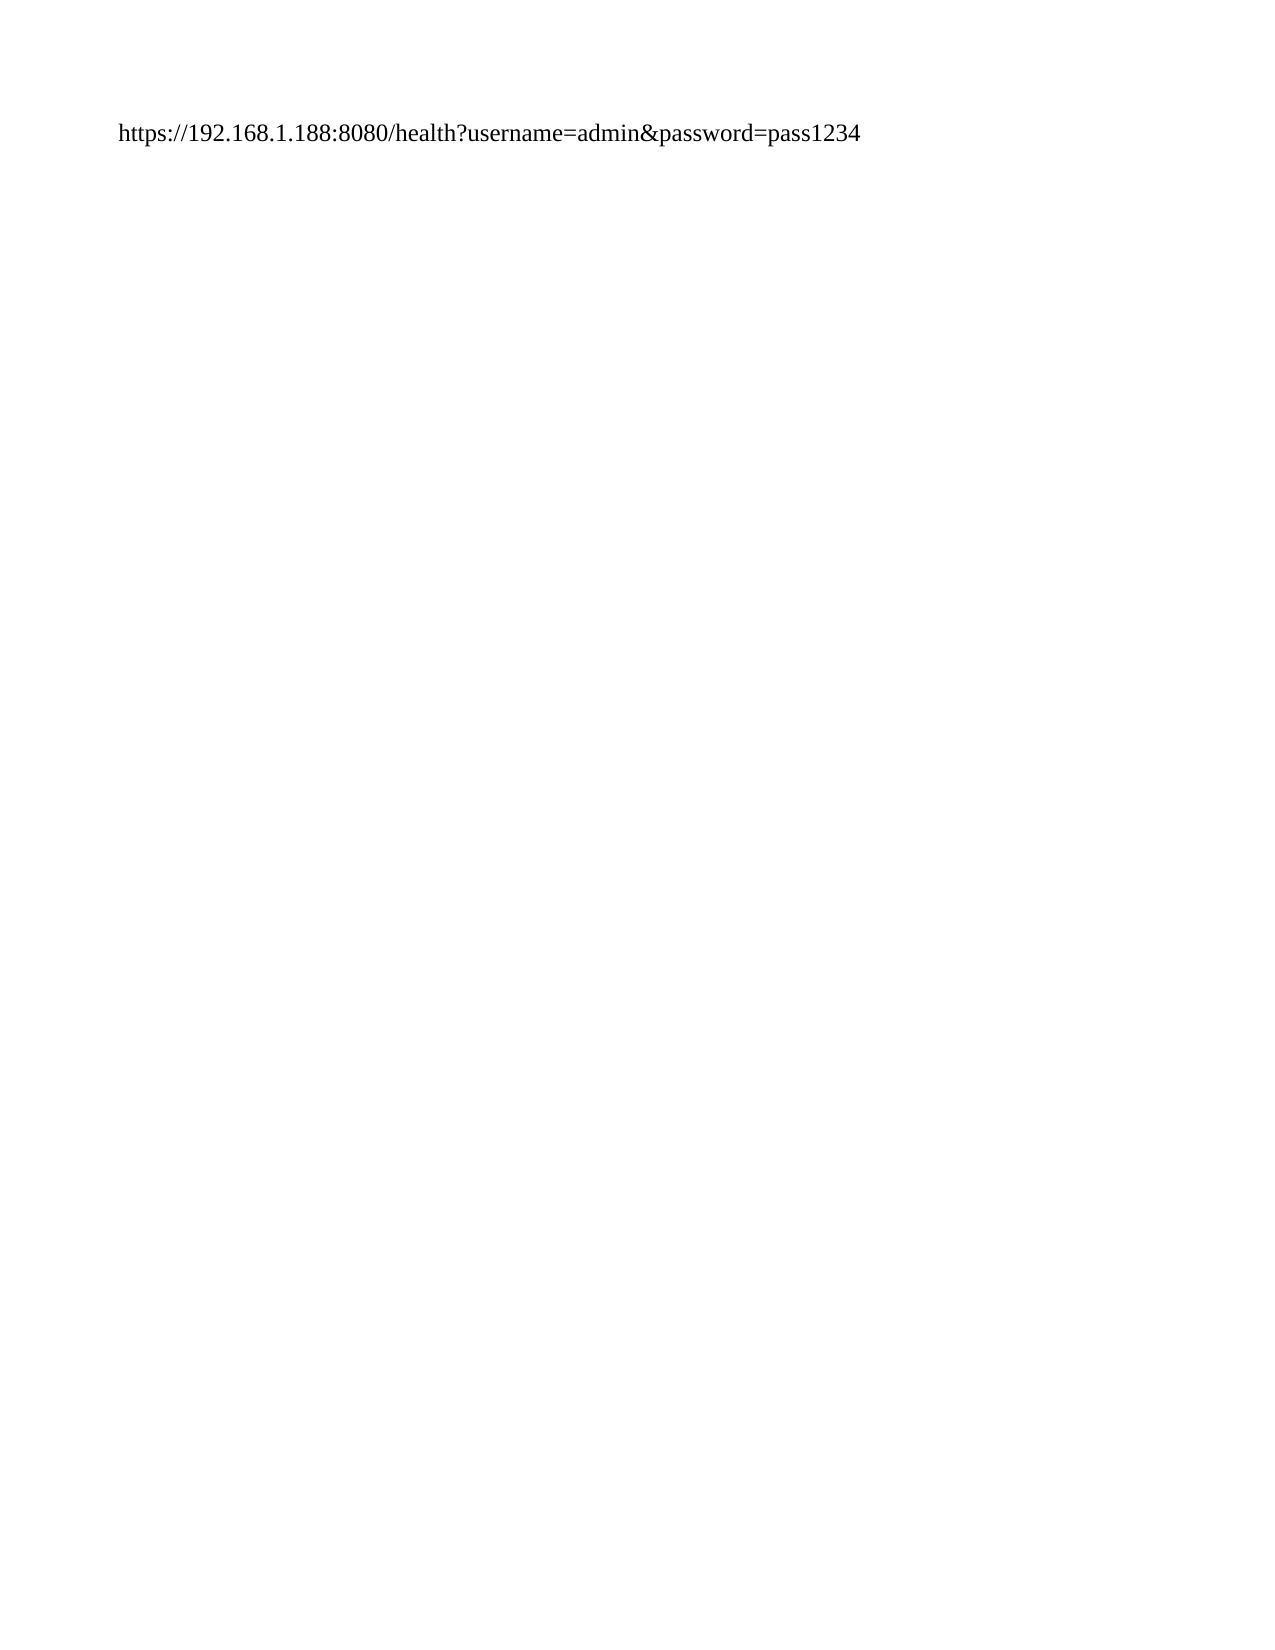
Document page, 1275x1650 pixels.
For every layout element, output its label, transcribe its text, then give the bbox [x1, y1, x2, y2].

text https://192.168.1.188:8080/health?username=admin&password=pass1234 [118, 118, 1157, 147]
